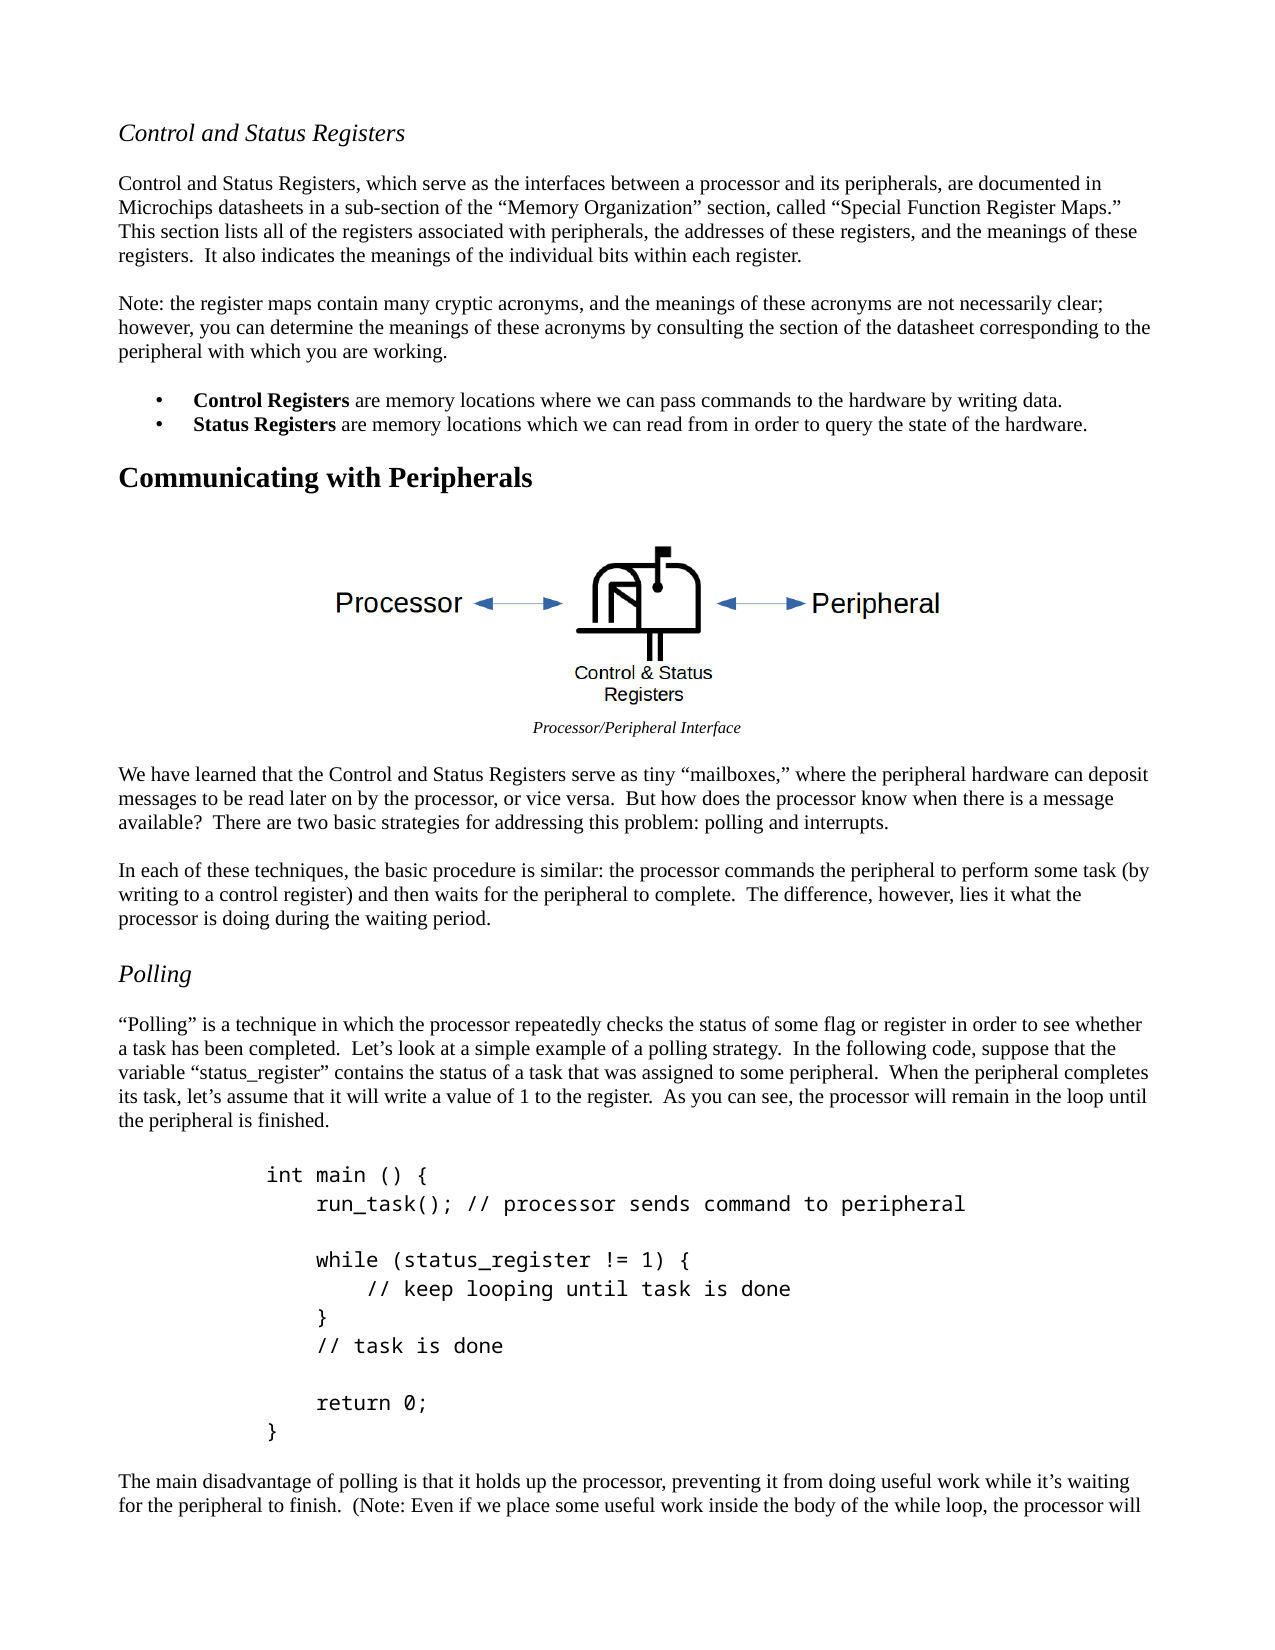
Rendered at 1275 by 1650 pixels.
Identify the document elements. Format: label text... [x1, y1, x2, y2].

text int main () { [266, 1160, 1157, 1189]
text “Polling” is a technique in which the processor repeatedly checks the status of some flag or register in order to see whether a task has been completed. Let’s look at a simple example of a polling strategy. In the following code, suppose that the variable “status_register” contains the status of a task that was assigned to some peripheral. When the peripheral completes its task, let’s assume that it will write a value of 1 to the register. As you can see, the processor will remain in the loop until the peripheral is finished. [118, 1012, 1157, 1132]
text } [266, 1302, 1157, 1331]
list Status Registers are memory locations which we can read from in order to query the state of the hardware. [156, 412, 1157, 436]
text We have learned that the Control and Status Registers serve as tiny “mailboxes,” where the peripheral hardware can deposit messages to be read later on by the processor, or vice versa. But how does the processor know when there is a message available? There are two basic strategies for addressing this problem: polling and interrupts. [118, 762, 1157, 834]
picture [320, 529, 955, 719]
text Control and Status Registers [118, 118, 1157, 147]
text The main disadvantage of polling is that it holds up the processor, preventing it from doing useful work while it’s waiting for the peripheral to finish. (Note: Even if we place some useful work inside the body of the while loop, the processor will [118, 1469, 1157, 1517]
text // task is done [266, 1331, 1157, 1359]
list Control Registers are memory locations where we can pass commands to the hardware by writing data. [156, 387, 1157, 412]
text Note: the register maps contain many cryptic acronyms, and the meanings of these acronyms are not necessarily clear; however, you can determine the meanings of these acronyms by consulting the section of the datasheet corresponding to the peripheral with which you are working. [118, 291, 1157, 363]
text run_task(); // processor sends command to peripheral [266, 1189, 1157, 1217]
text while (status_register != 1) { [266, 1246, 1157, 1274]
text // keep looping until task is done [266, 1274, 1157, 1302]
text Polling [118, 959, 1157, 987]
text Control and Status Registers, which serve as the interfaces between a processor and its peripherals, are documented in Microchips datasheets in a sub-section of the “Memory Organization” section, called “Special Function Register Maps.” This section lists all of the registers associated with peripherals, the addresses of these registers, and the meanings of these registers. It also indicates the meanings of the individual bits within each register. [118, 171, 1157, 267]
text Processor/Peripheral Interface [321, 719, 954, 737]
text In each of these techniques, the basic procedure is similar: the processor commands the peripheral to perform some task (by writing to a control register) and then waits for the peripheral to complete. The difference, however, lies it what the processor is doing during the waiting period. [118, 858, 1157, 930]
text } [266, 1416, 1157, 1445]
text return 0; [266, 1388, 1157, 1416]
text Communicating with Peripherals [118, 460, 1157, 493]
